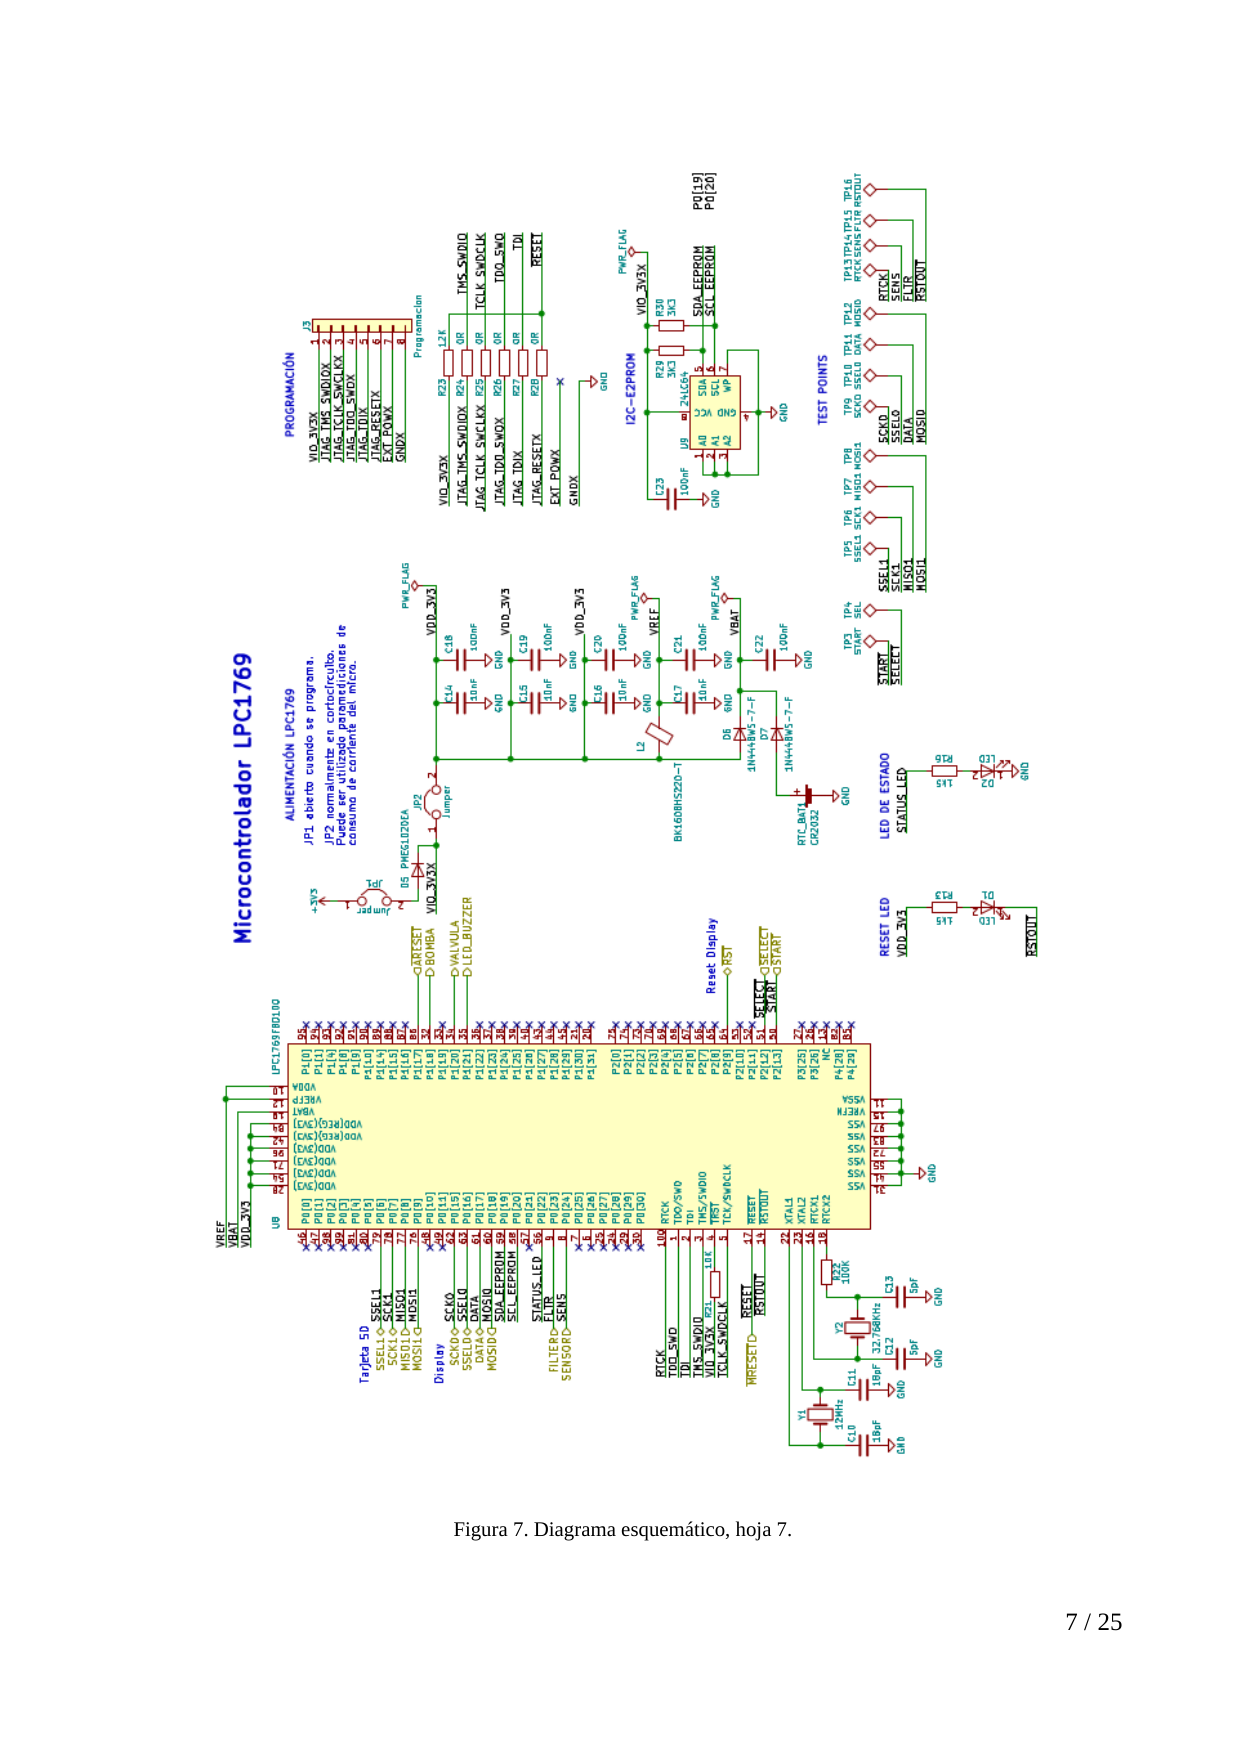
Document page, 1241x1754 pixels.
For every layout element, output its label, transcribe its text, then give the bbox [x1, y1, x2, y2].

picture [142, 118, 1098, 1517]
text Figura 7. Diagrama esquemático, hoja 7. [118, 118, 1122, 1541]
